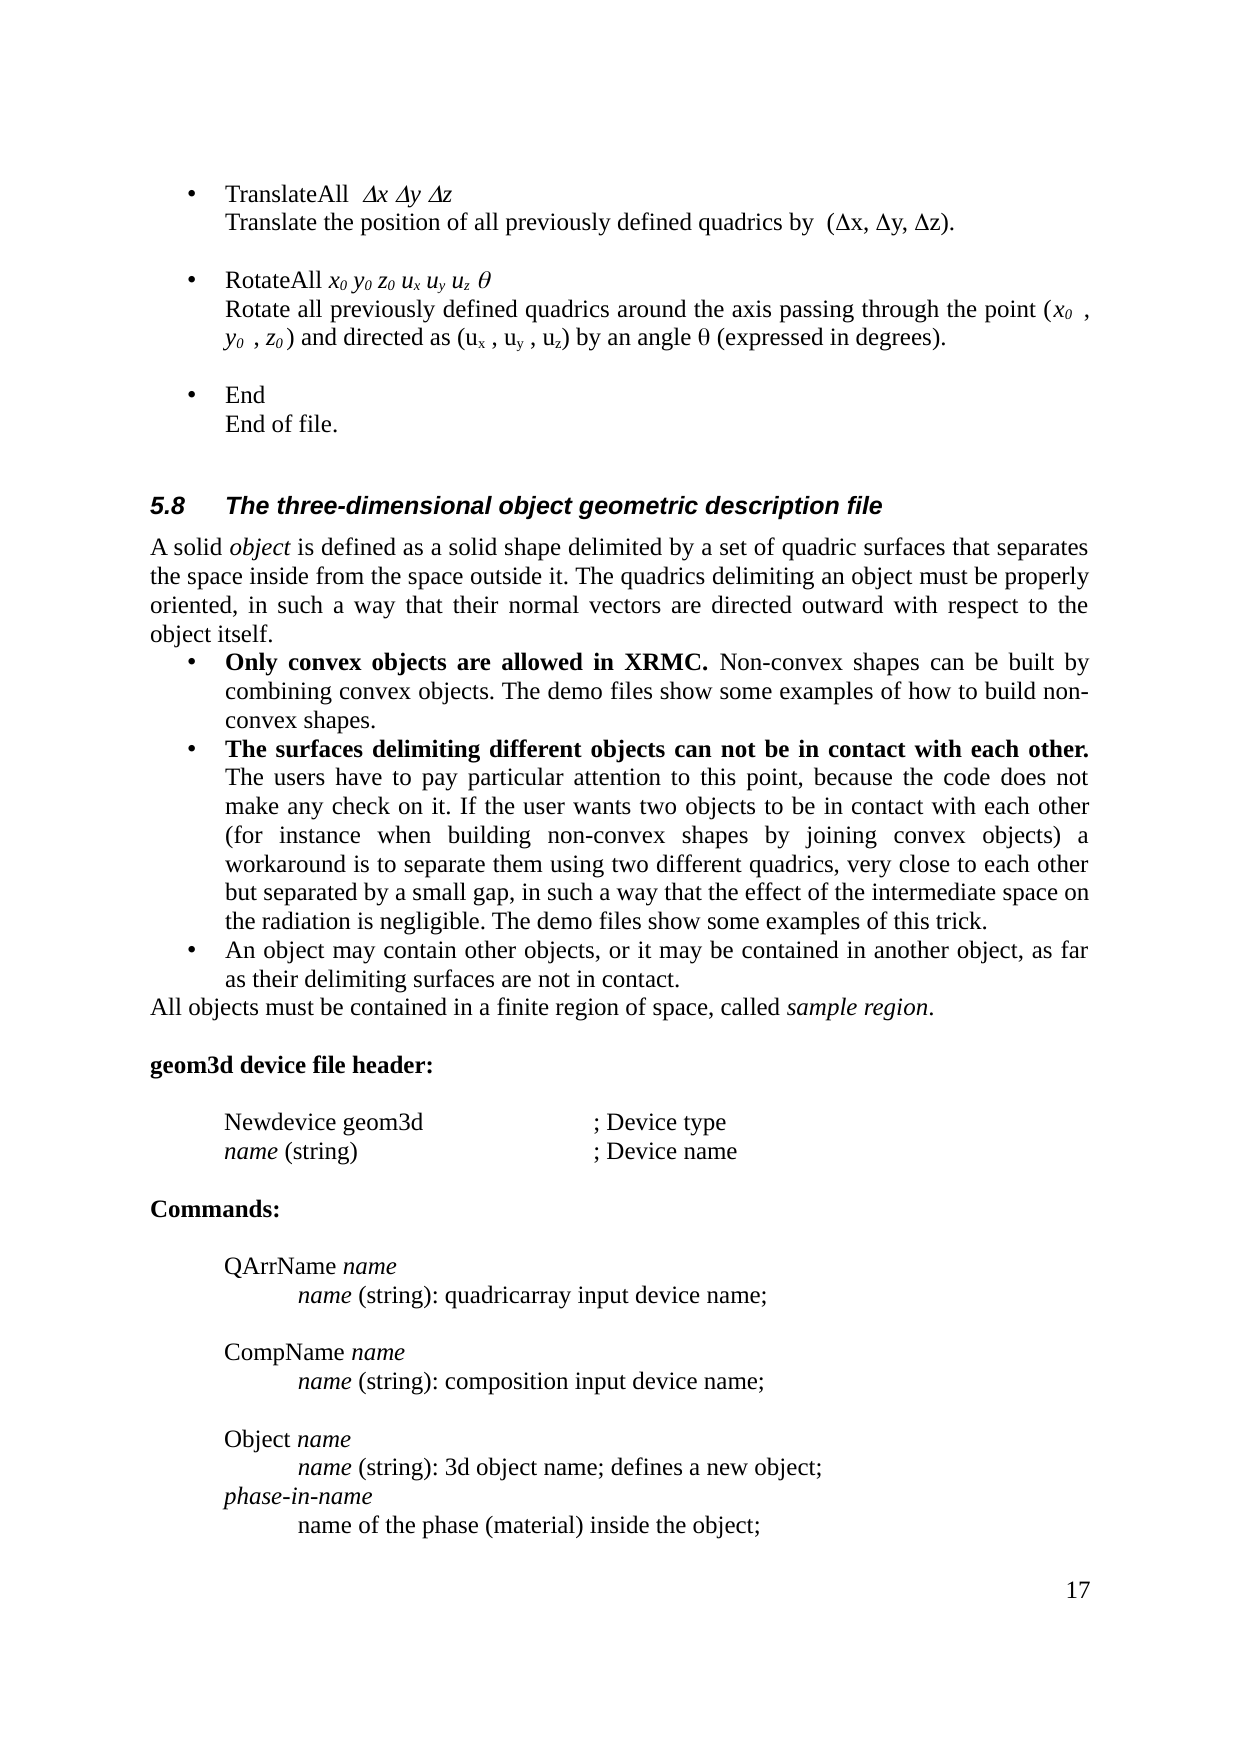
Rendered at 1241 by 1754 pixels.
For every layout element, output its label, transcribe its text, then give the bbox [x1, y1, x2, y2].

text CompName name [150, 1337, 1090, 1366]
list The surfaces delimiting different objects can not be in contact with each other. The users have to pay particular attention to this point, because the code does not make any check on it. If the user wants two objects to be in contact with each other (for instance when building non-convex shapes by joining convex objects) a workaround is to separate them using two different quadrics, very close to each other but separated by a small gap, in such a way that the effect of the intermediate space on the radiation is negligible. The demo files show some examples of this trick. [187, 734, 1090, 935]
text name (string) ; Device name [150, 1136, 1090, 1165]
list An object may contain other objects, or it may be contained in another object, as far as their delimiting surfaces are not in contact. [187, 935, 1090, 992]
list Only convex objects are allowed in XRMC. Non-convex shapes can be built by combining convex objects. The demo files show some examples of how to build non-convex shapes. [187, 647, 1090, 734]
text Newdevice geom3d ; Device type [150, 1107, 1090, 1136]
text geom3d device file header: [150, 1050, 1090, 1079]
text All objects must be contained in a finite region of space, called sample region. [150, 992, 1090, 1021]
list End of file. [187, 409, 1090, 437]
list Translate the position of all previously defined quadrics by (Dx, Dy, Dz). [187, 207, 1090, 236]
list End [187, 380, 1090, 409]
text Commands: [150, 1194, 1090, 1222]
text name of the phase (material) inside the object; [150, 1510, 1090, 1539]
text phase-in-name [150, 1481, 1090, 1510]
list Rotate all previously defined quadrics around the axis passing through the point (x0 , y0 , z0 ) and directed as (ux , uy , uz) by an angle q (expressed in degrees). [187, 294, 1090, 351]
text name (string): quadricarray input device name; [150, 1280, 1090, 1309]
list TranslateAll Dx Dy Dz [187, 179, 1090, 207]
text name (string): 3d object name; defines a new object; [150, 1452, 1090, 1481]
subtitle The three-dimensional object geometric description file [150, 491, 1090, 520]
text name (string): composition input device name; [150, 1366, 1090, 1395]
text QArrName name [150, 1251, 1090, 1280]
list RotateAll x0 y0 z0 ux uy uz q [187, 265, 1090, 294]
text Object name [150, 1424, 1090, 1452]
text A solid object is defined as a solid shape delimited by a set of quadric surfaces that separates the space inside from the space outside it. The quadrics delimiting an object must be properly oriented, in such a way that their normal vectors are directed outward with respect to the object itself. [150, 532, 1090, 647]
